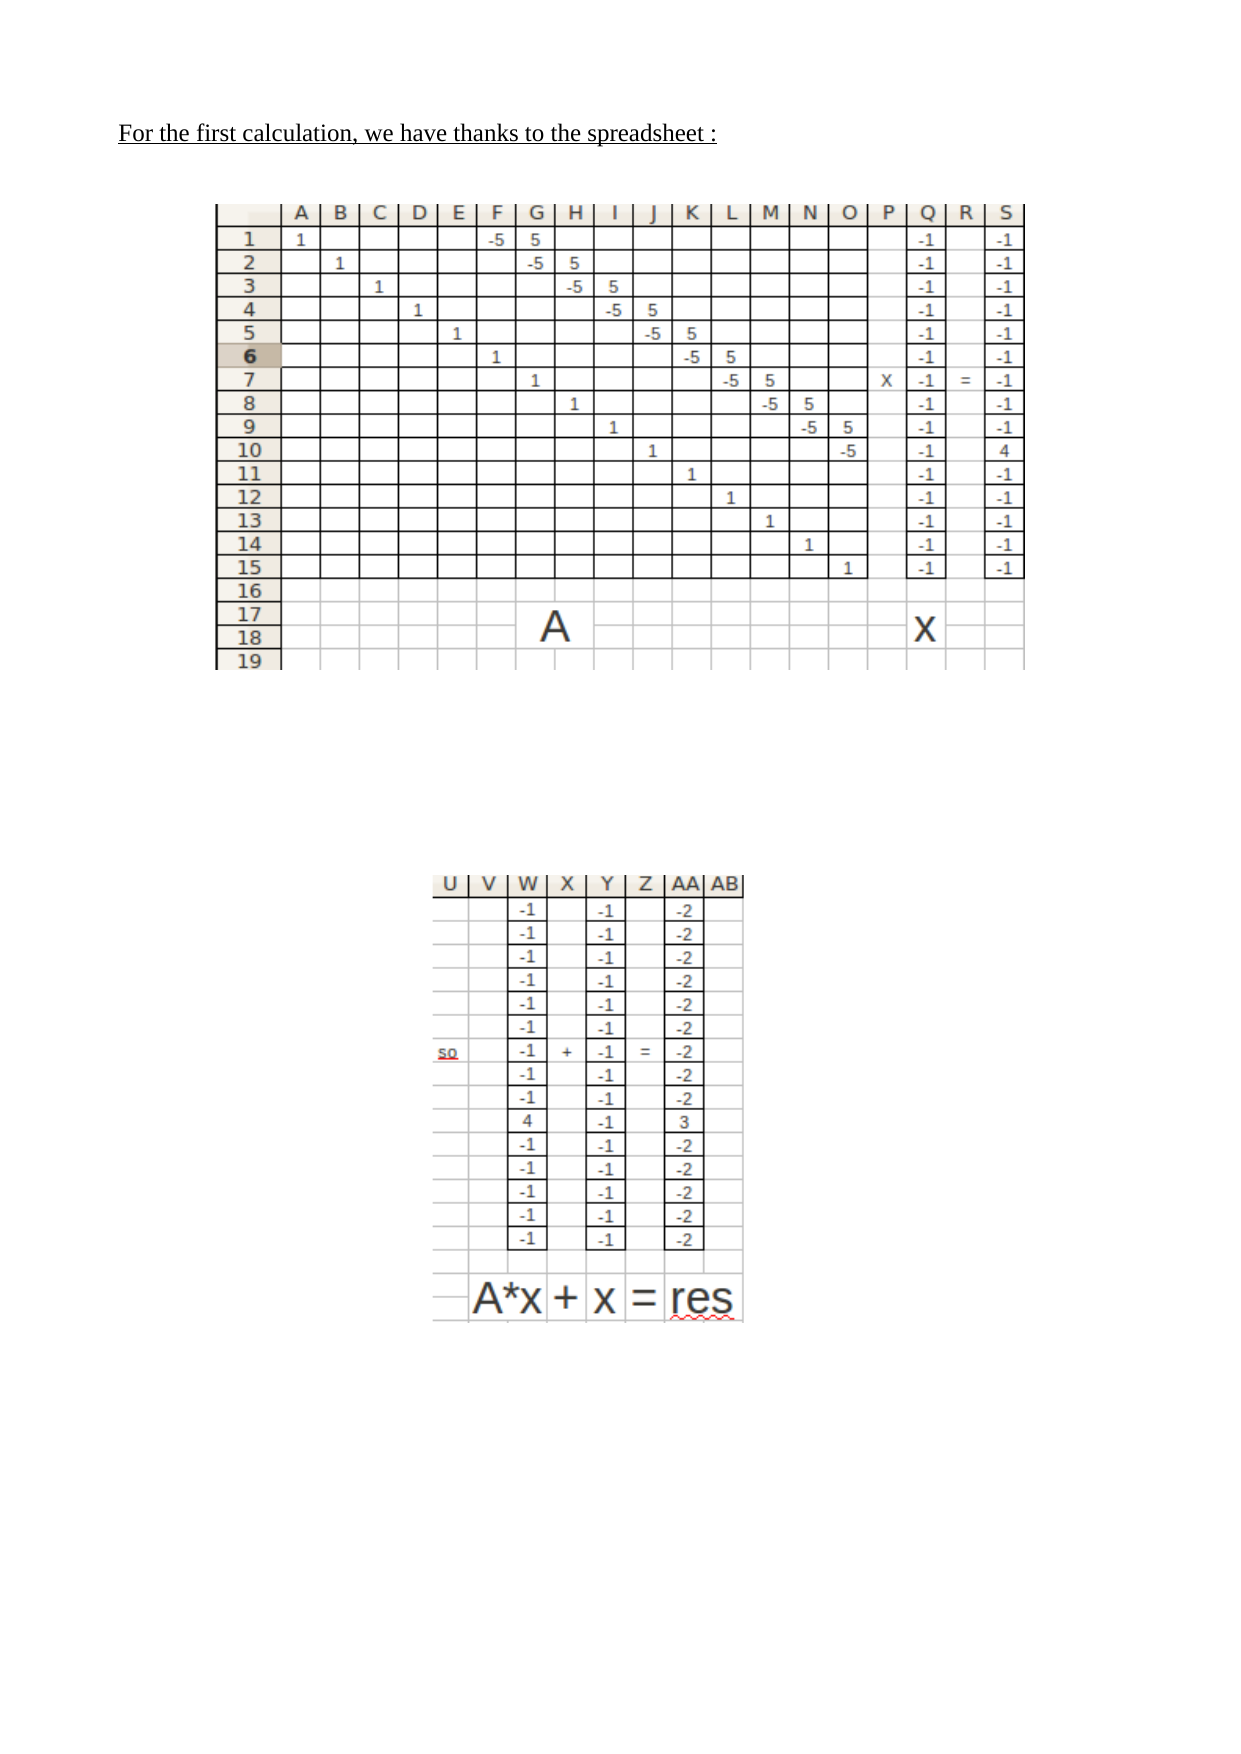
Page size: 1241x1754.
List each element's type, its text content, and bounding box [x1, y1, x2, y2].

picture [432, 875, 744, 1323]
picture [215, 204, 1025, 670]
text For the first calculation, we have thanks to the spreadsheet : [118, 118, 1122, 147]
